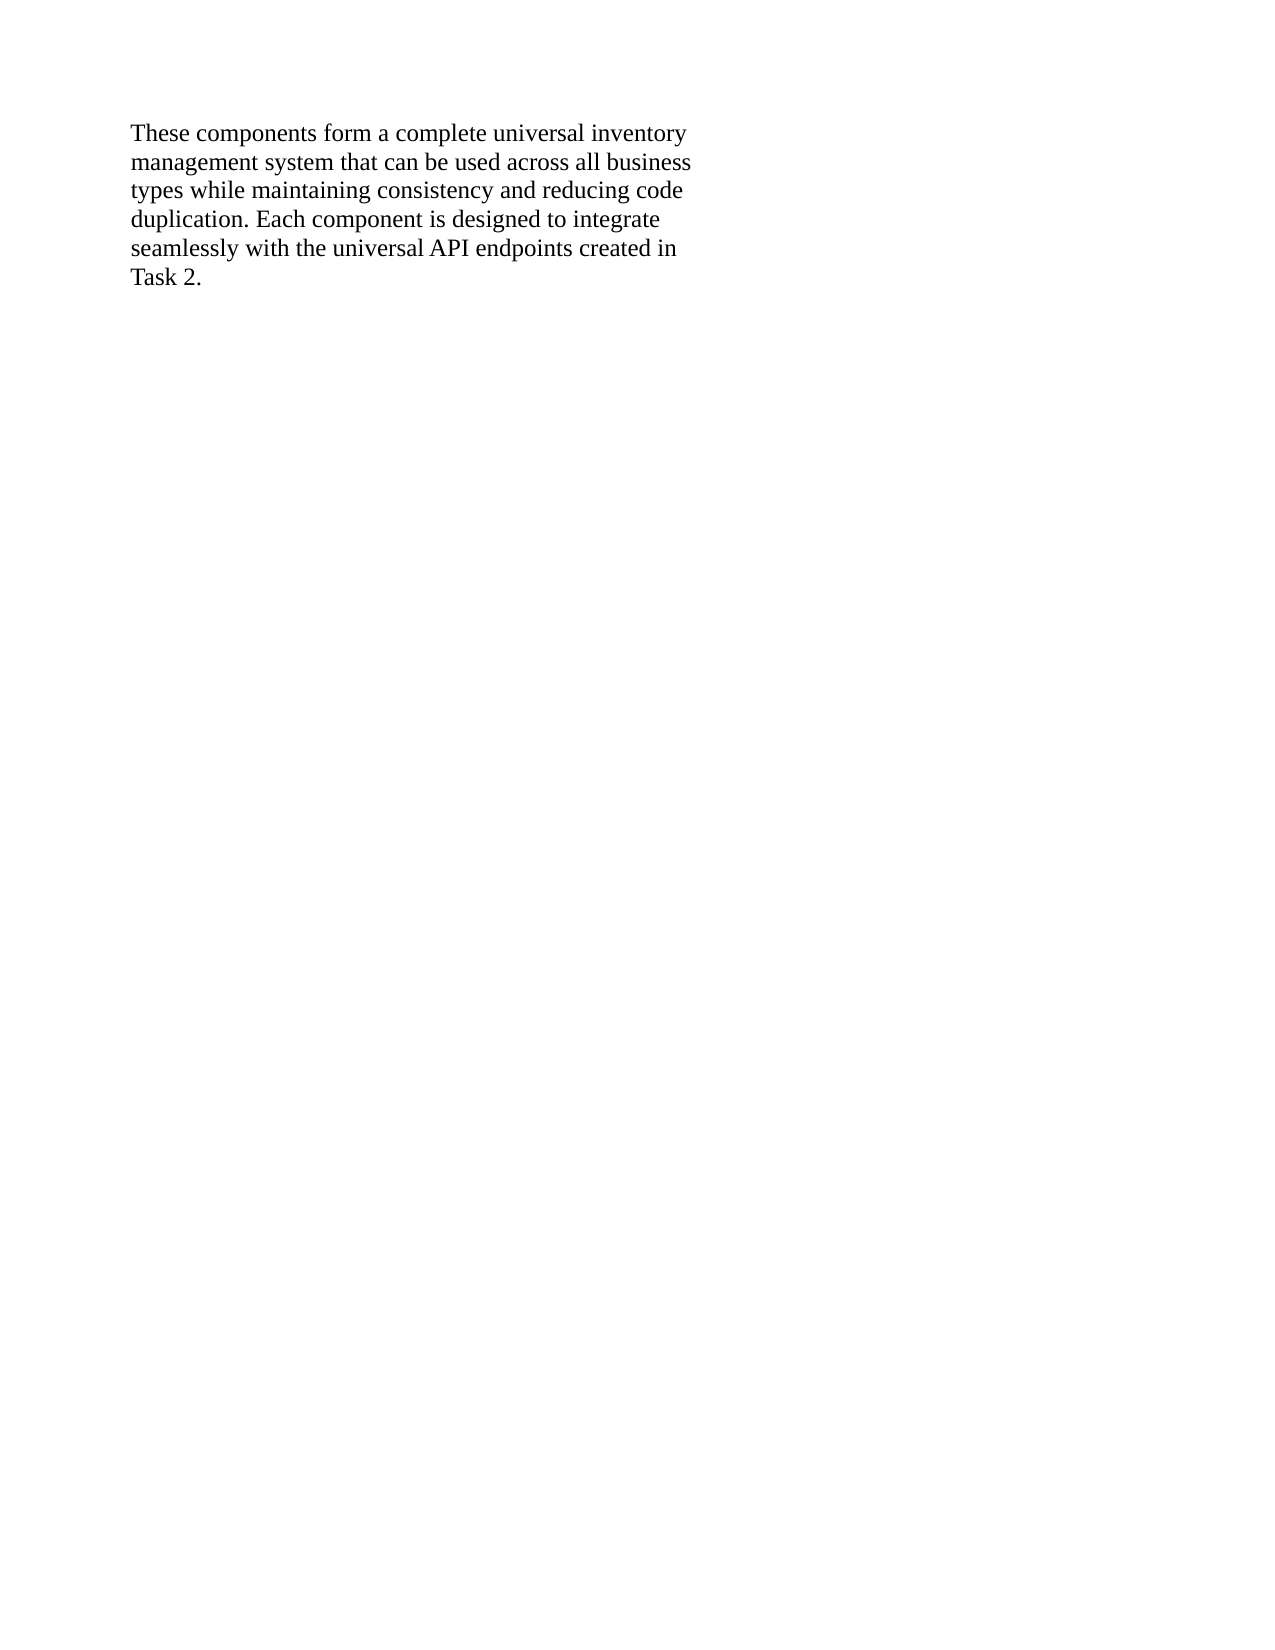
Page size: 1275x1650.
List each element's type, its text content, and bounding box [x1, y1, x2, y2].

text Task 2. [118, 262, 1157, 291]
text These components form a complete universal inventory [118, 118, 1157, 147]
text duplication. Each component is designed to integrate [118, 204, 1157, 233]
text management system that can be used across all business [118, 147, 1157, 176]
text seamlessly with the universal API endpoints created in [118, 233, 1157, 262]
text types while maintaining consistency and reducing code [118, 176, 1157, 204]
